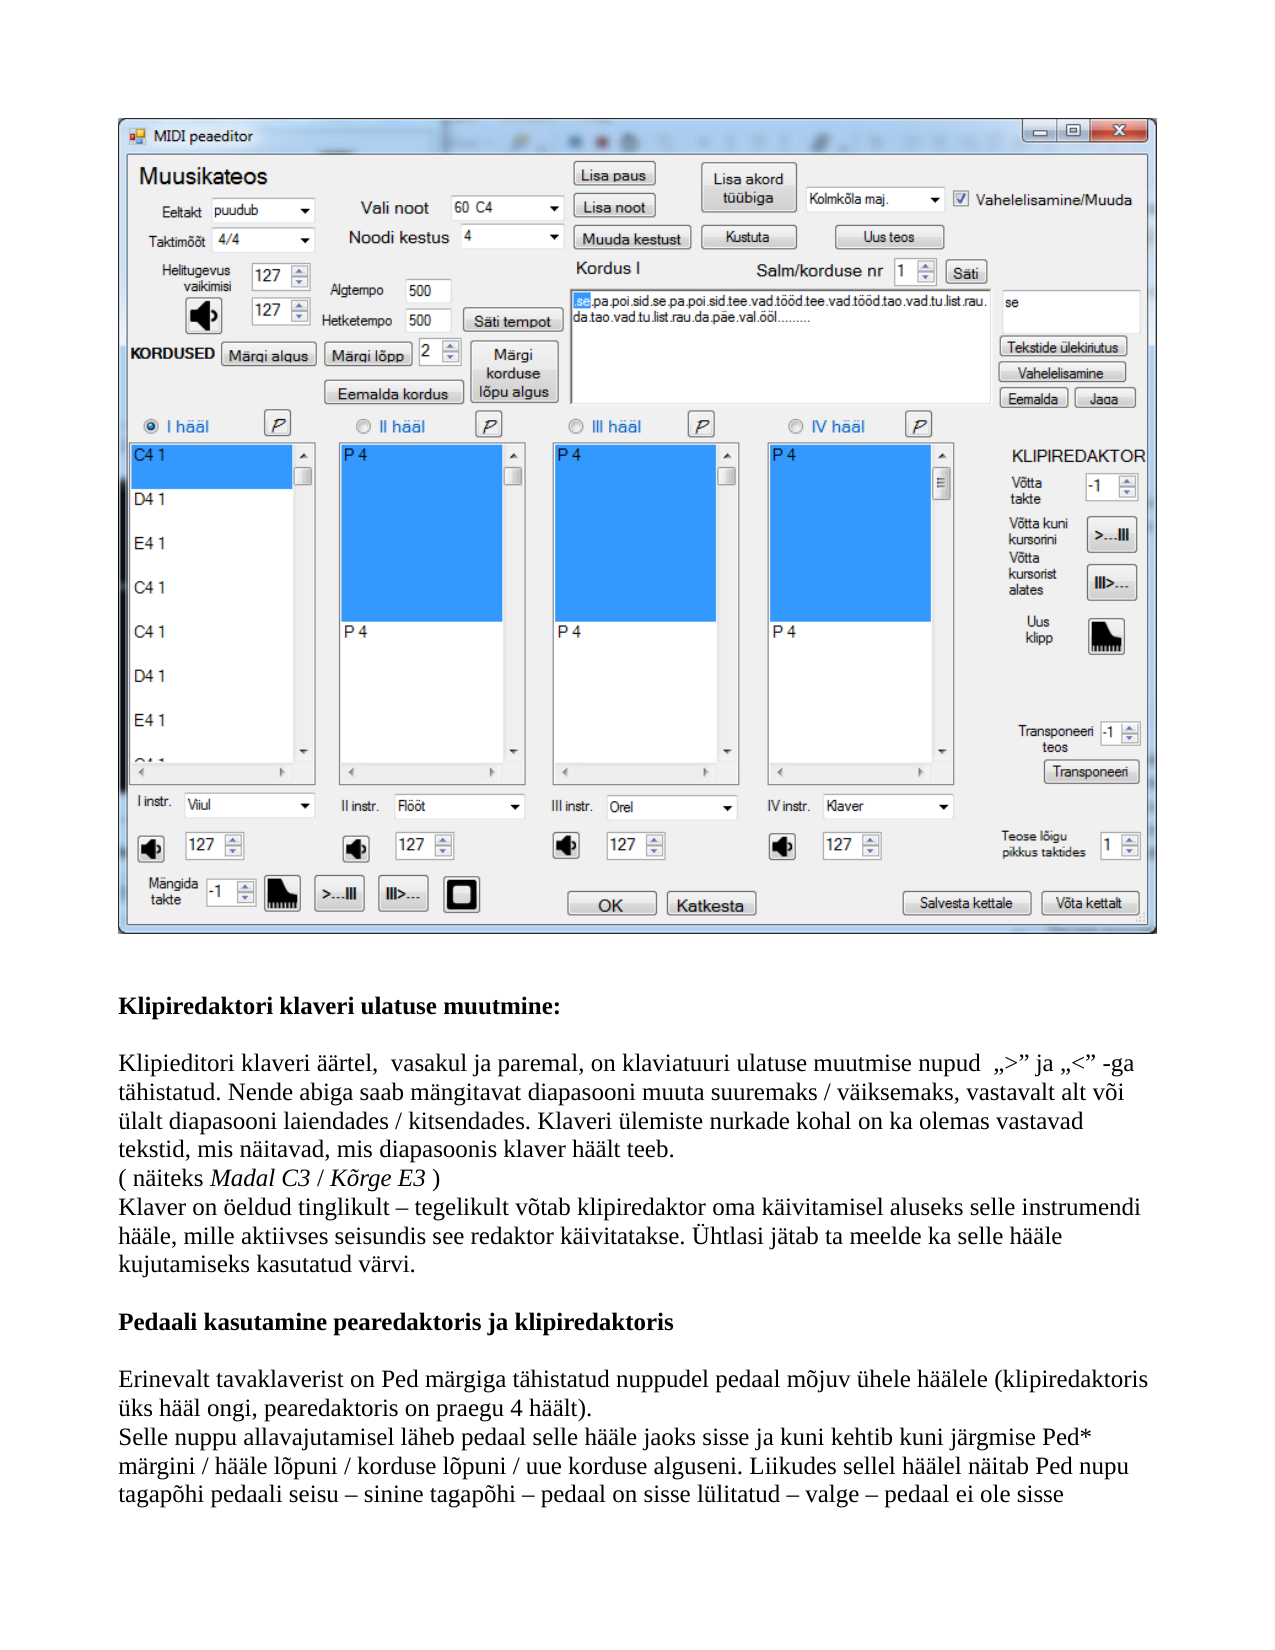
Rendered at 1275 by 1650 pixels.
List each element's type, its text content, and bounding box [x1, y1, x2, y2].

text ( näiteks Madal C3 / Kõrge E3 ) Klaver on öeldud tinglikult – tegelikult võtab klipiredaktor oma käivitamisel aluseks selle instrumendi hääle, mille aktiivses seisundis see redaktor käivitatakse. Ühtlasi jätab ta meelde ka selle hääle kujutamiseks kasutatud värvi. [118, 1163, 1157, 1278]
text Klipieditori klaveri äärtel, vasakul ja paremal, on klaviatuuri ulatuse muutmise nupud „>” ja „<” -ga tähistatud. Nende abiga saab mängitavat diapasooni muuta suuremaks / väiksemaks, vastavalt alt või ülalt diapasooni laiendades / kitsendades. Klaveri ülemiste nurkade kohal on ka olemas vastavad tekstid, mis näitavad, mis diapasoonis klaver häält teeb. [118, 1048, 1157, 1163]
text Erinevalt tavaklaverist on Ped märgiga tähistatud nuppudel pedaal mõjuv ühele häälele (klipiredaktoris üks hääl ongi, pearedaktoris on praegu 4 häält). Selle nuppu allavajutamisel läheb pedaal selle hääle jaoks sisse ja kuni kehtib kuni järgmise Ped* märgini / hääle lõpuni / korduse lõpuni / uue korduse alguseni. Liikudes sellel häälel näitab Ped nupu tagapõhi pedaali seisu – sinine tagapõhi – pedaal on sisse lülitatud – valge – pedaal ei ole sisse [118, 1364, 1157, 1508]
picture [118, 118, 1157, 934]
text Klipiredaktori klaveri ulatuse muutmine: [118, 991, 1157, 1048]
text Pedaali kasutamine pearedaktoris ja klipiredaktoris [118, 1278, 1157, 1336]
